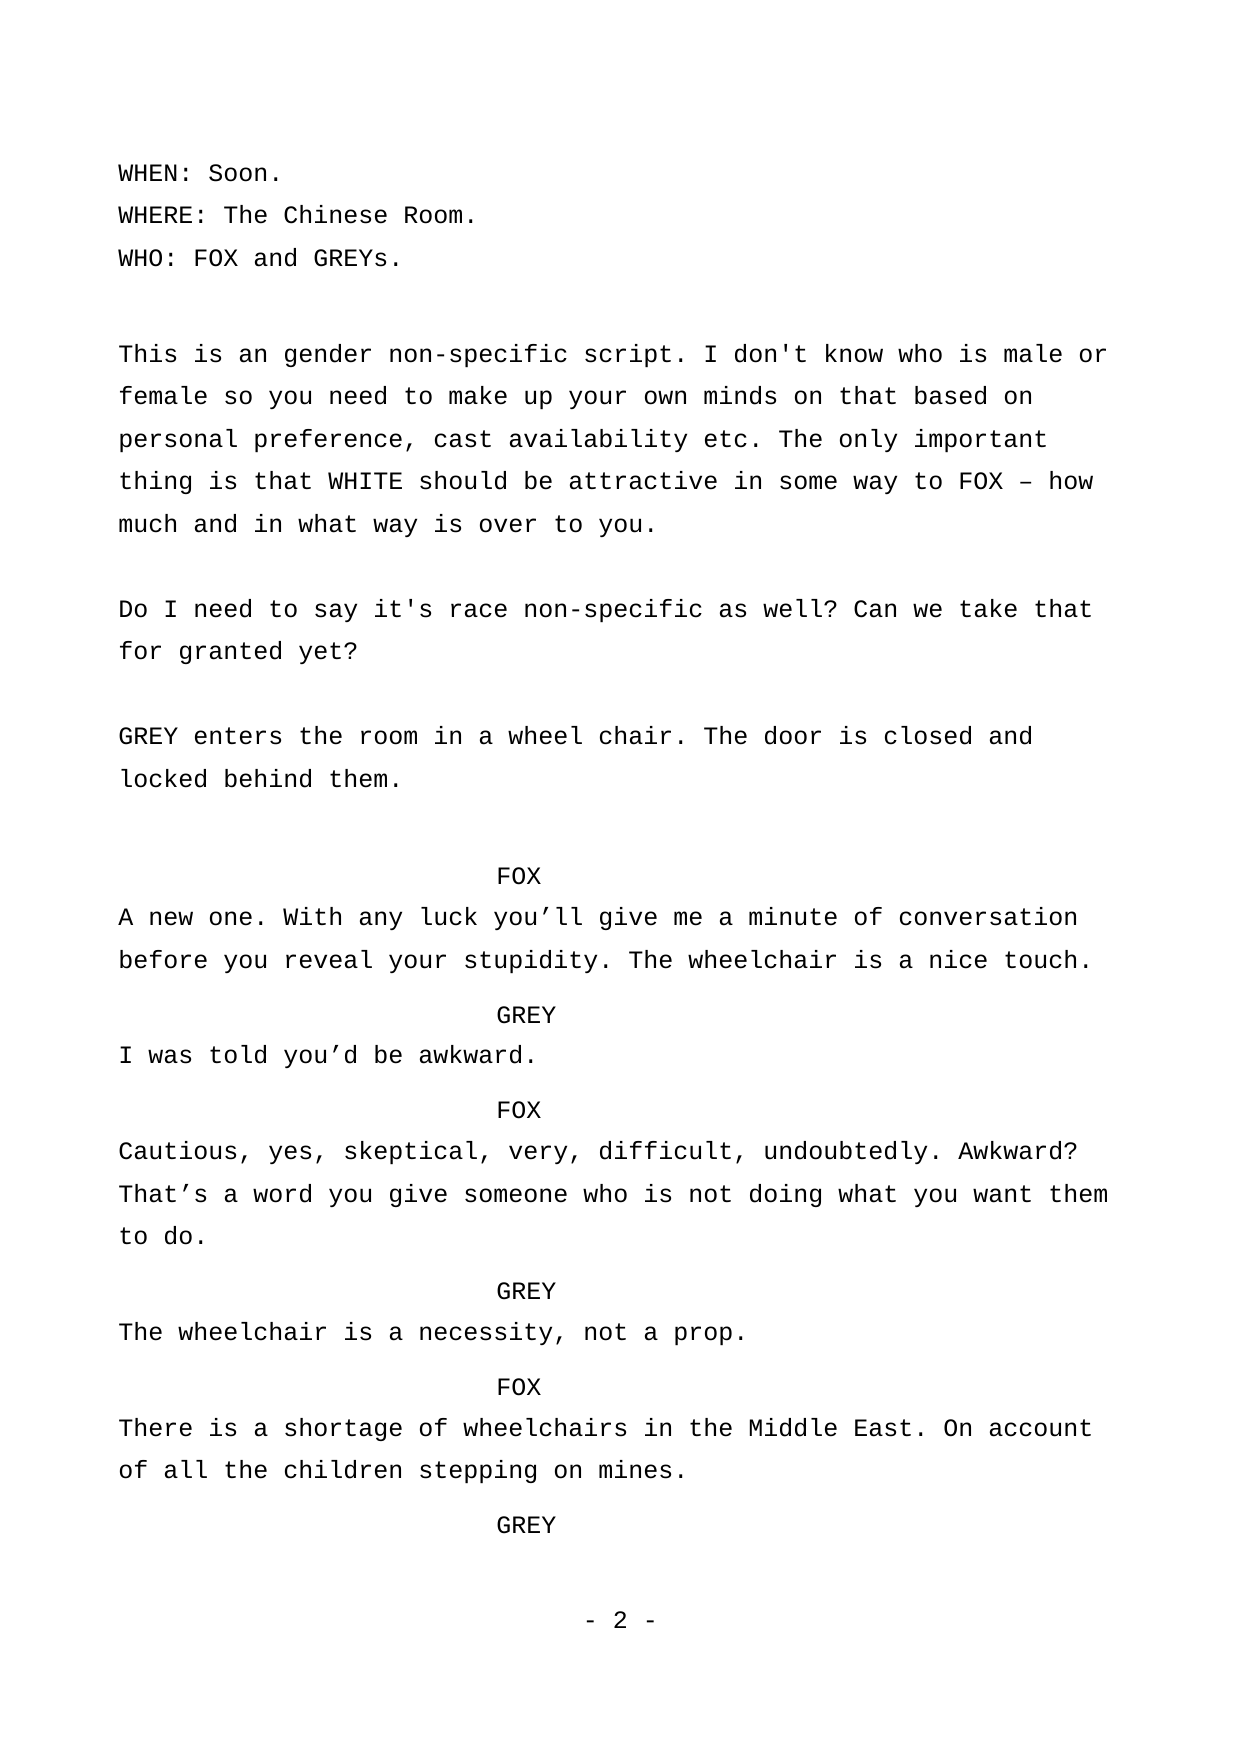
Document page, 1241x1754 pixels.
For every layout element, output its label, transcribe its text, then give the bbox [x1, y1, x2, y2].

text GREY [496, 1002, 1122, 1031]
text Fox [496, 1375, 1122, 1403]
text I was told you’d be awkward. [118, 1043, 1122, 1071]
text This is an gender non-specific script. I don't know who is male or female so you need to make up your own minds on that based on personal preference, cast availability etc. The only important thing is that WHITE should be attractive in some way to FOX – how much and in what way is over to you. [118, 341, 1122, 540]
text Do I need to say it's race non-specific as well? Can we take that for granted yet? [118, 554, 1122, 667]
text Cautious, yes, skeptical, very, difficult, undoubtedly. Awkward? That’s a word you give someone who is not doing what you want them to do. [118, 1139, 1122, 1252]
text A new one. With any luck you’ll give me a minute of conversation before you reveal your stupidity. The wheelchair is a nice touch. [118, 905, 1122, 976]
text There is a shortage of wheelchairs in the Middle East. On account of all the children stepping on mines. [118, 1416, 1122, 1486]
text GREY enters the room in a wheel chair. The door is closed and locked behind them. [118, 724, 1122, 795]
text GREY [496, 1279, 1122, 1307]
text The wheelchair is a necessity, not a prop. [118, 1320, 1122, 1348]
text FOX [496, 864, 1122, 892]
text FOX [496, 1098, 1122, 1126]
text WHERE: The Chinese Room. WHO: FOX and GREYs. [118, 203, 1122, 274]
text Grey [496, 1513, 1122, 1541]
text WHEN: Soon. [118, 161, 1122, 189]
